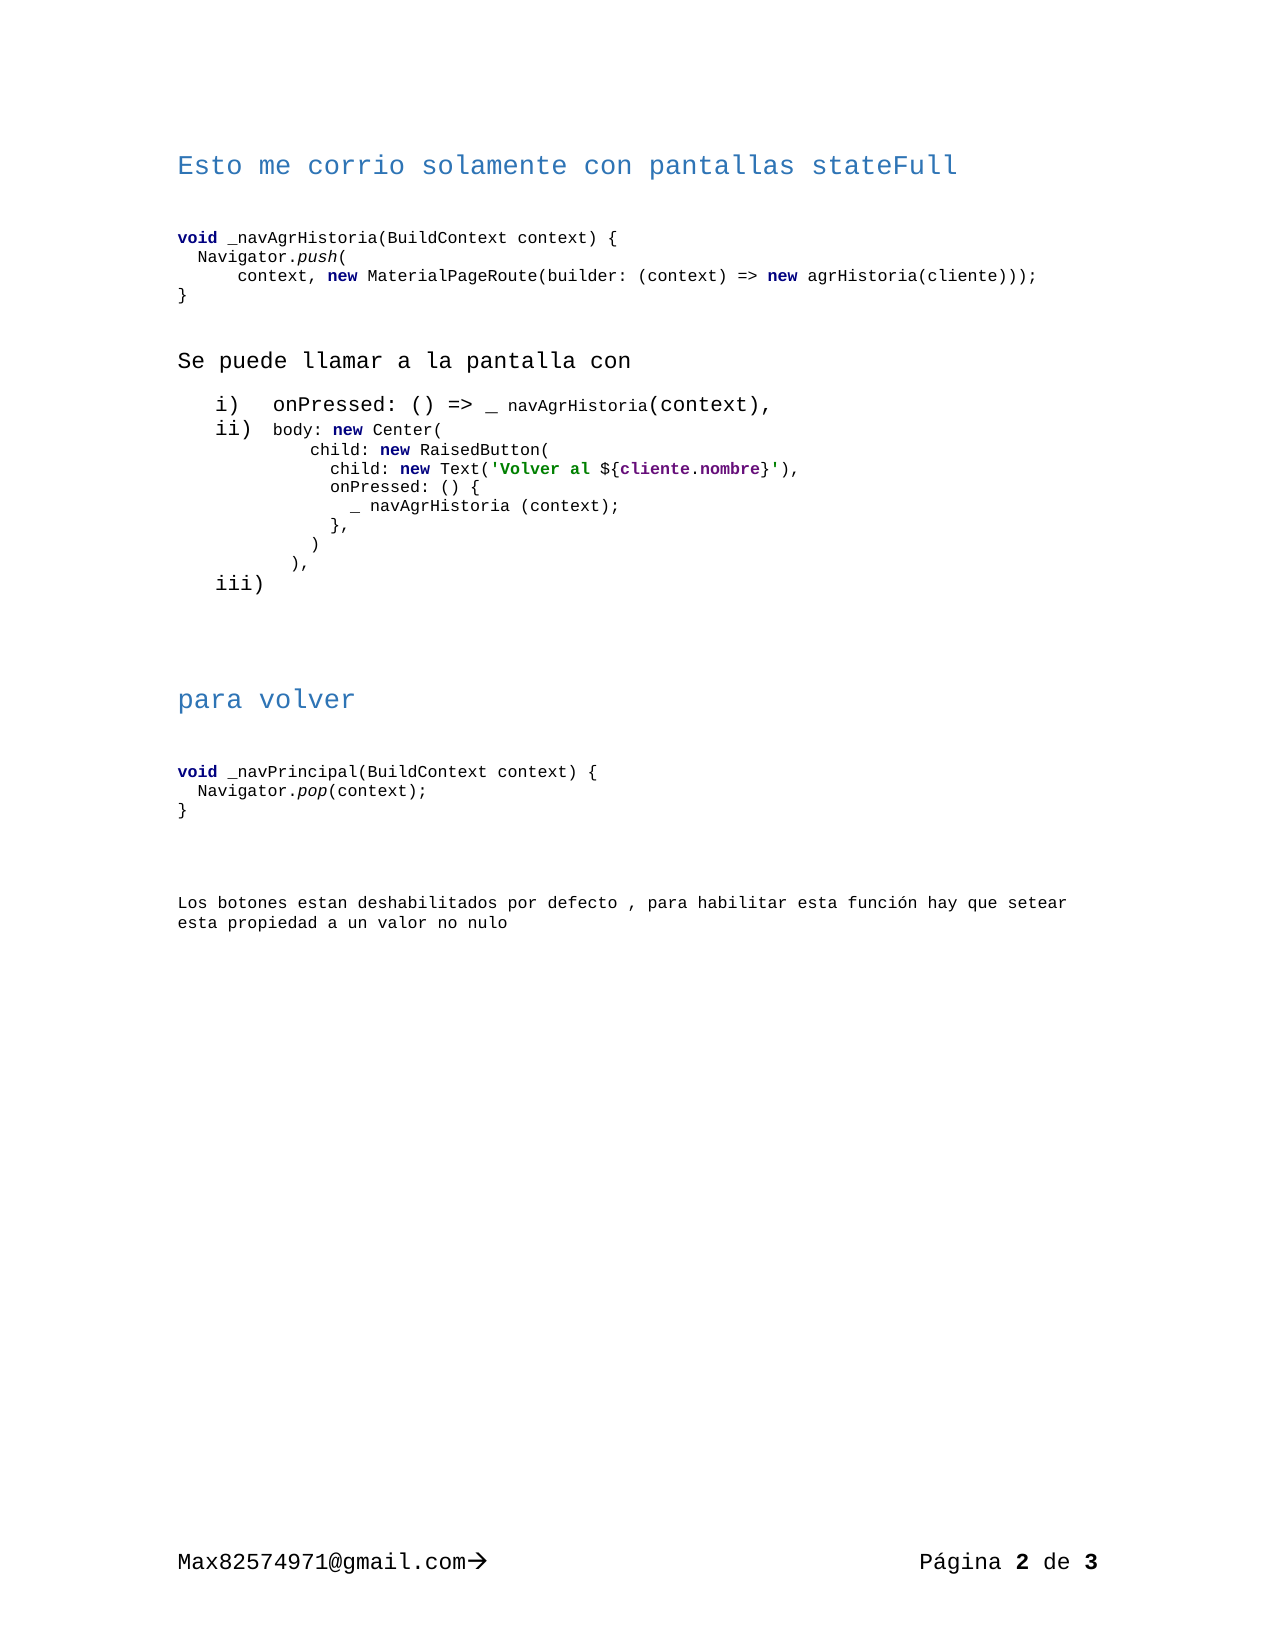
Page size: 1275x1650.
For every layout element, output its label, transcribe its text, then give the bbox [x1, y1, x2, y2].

text void _navAgrHistoria(BuildContext context) { Navigator.push( context, new MaterialPageRoute(builder: (context) => new agrHistoria(cliente))); } [177, 229, 1098, 305]
text Los botones estan deshabilitados por defecto , para habilitar esta función hay que setear esta propiedad a un valor no nulo [177, 894, 1098, 933]
subtitle para volver [177, 686, 1098, 717]
list onPressed: () => _ navAgrHistoria(context), [215, 394, 1098, 418]
text void _navPrincipal(BuildContext context) { Navigator.pop(context); } [177, 764, 1098, 820]
subtitle Esto me corrio solamente con pantallas stateFull [177, 152, 1098, 182]
list body: new Center( child: new RaisedButton( child: new Text('Volver al ${cliente.nombre}'), onPressed: () { _ navAgrHistoria (context); }, ) ), [215, 418, 1098, 573]
text Se puede llamar a la pantalla con [177, 349, 1098, 375]
